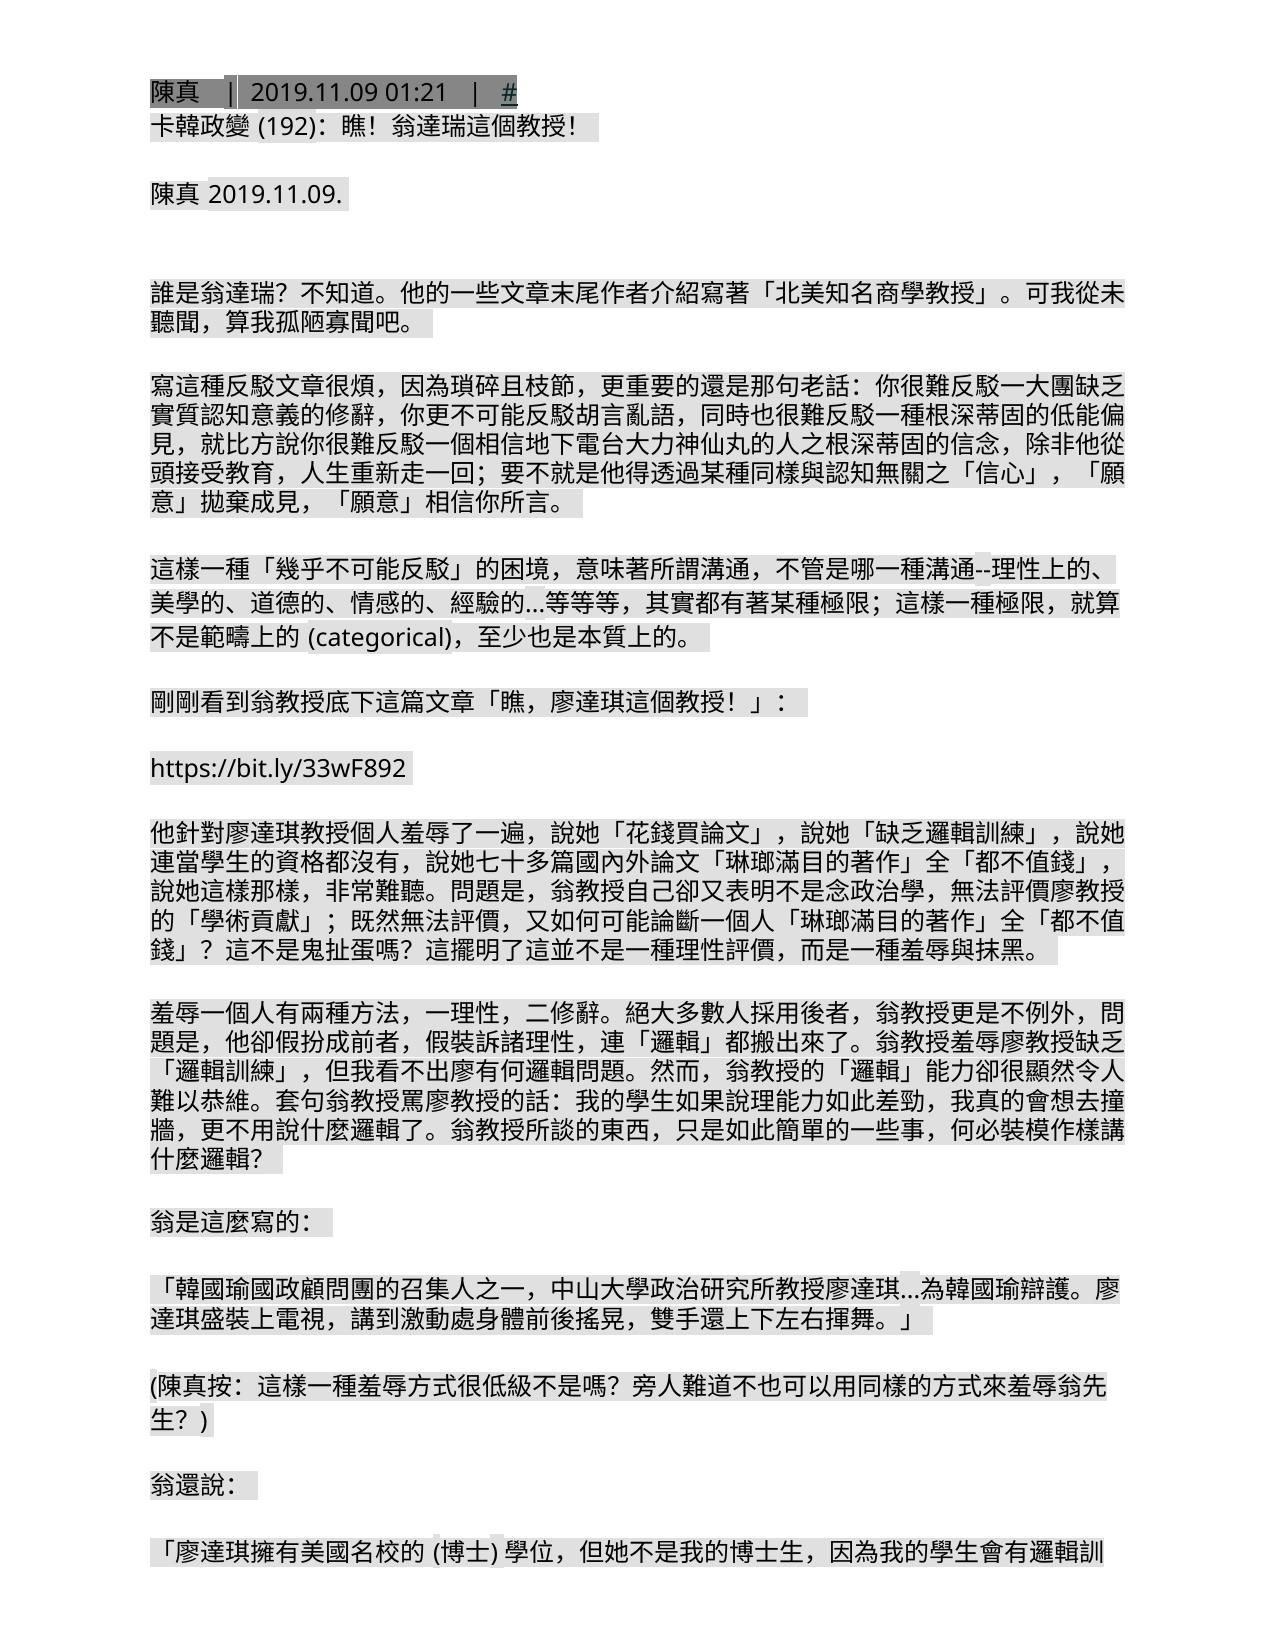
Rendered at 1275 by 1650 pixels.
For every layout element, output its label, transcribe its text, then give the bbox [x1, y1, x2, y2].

text 卡韓政變 (192)：瞧！翁達瑞這個教授！ 陳真 2019.11.09. 誰是翁達瑞？不知道。他的一些文章末尾作者介紹寫著「北美知名商學教授」。可我從未聽聞，算我孤陋寡聞吧。 寫這種反駁文章很煩，因為瑣碎且枝節，更重要的還是那句老話：你很難反駁一大團缺乏實質認知意義的修辭，你更不可能反駁胡言亂語，同時也很難反駁一種根深蒂固的低能偏見，就比方說你很難反駁一個相信地下電台大力神仙丸的人之根深蒂固的信念，除非他從頭接受教育，人生重新走一回；要不就是他得透過某種同樣與認知無關之「信心」，「願意」拋棄成見，「願意」相信你所言。 這樣一種「幾乎不可能反駁」的困境，意味著所謂溝通，不管是哪一種溝通--理性上的、美學的、道德的、情感的、經驗的...等等等，其實都有著某種極限；這樣一種極限，就算不是範疇上的 (categorical)，至少也是本質上的。 剛剛看到翁教授底下這篇文章「瞧，廖達琪這個教授！」： https://bit.ly/33wF892 他針對廖達琪教授個人羞辱了一遍，說她「花錢買論文」，說她「缺乏邏輯訓練」，說她連當學生的資格都沒有，說她七十多篇國內外論文「琳瑯滿目的著作」全「都不值錢」，說她這樣那樣，非常難聽。問題是，翁教授自己卻又表明不是念政治學，無法評價廖教授的「學術貢獻」；既然無法評價，又如何可能論斷一個人「琳瑯滿目的著作」全「都不值錢」？這不是鬼扯蛋嗎？這擺明了這並不是一種理性評價，而是一種羞辱與抹黑。 羞辱一個人有兩種方法，一理性，二修辭。絕大多數人採用後者，翁教授更是不例外，問題是，他卻假扮成前者，假裝訴諸理性，連「邏輯」都搬出來了。翁教授羞辱廖教授缺乏「邏輯訓練」，但我看不出廖有何邏輯問題。然而，翁教授的「邏輯」能力卻很顯然令人難以恭維。套句翁教授罵廖教授的話：我的學生如果說理能力如此差勁，我真的會想去撞牆，更不用說什麼邏輯了。翁教授所談的東西，只是如此簡單的一些事，何必裝模作樣講什麼邏輯？ 翁是這麼寫的： 「韓國瑜國政顧問團的召集人之一，中山大學政治研究所教授廖達琪...為韓國瑜辯護。廖達琪盛裝上電視，講到激動處身體前後搖晃，雙手還上下左右揮舞。」 (陳真按：這樣一種羞辱方式很低級不是嗎？旁人難道不也可以用同樣的方式來羞辱翁先生？) 翁還說： 「廖達琪擁有美國名校的 (博士) 學位，但她不是我的博士生，因為我的學生會有邏輯訓練與學術倫理，不可能像廖達琪一樣在電視上強詞奪理。」 翁接著說廖達琪「如何強詞奪」。翁說： 「學者為總統候選人助選，是基於知識良知與學術清譽，所以發言內容須根據事實並符合邏輯。...廖達琪宣稱總統職位不重要，不該管那麼多事，不需要知道那麼多事，行政院才是重要機關。這些說詞完全背離事實！總統可以把內政授權行政院長，但國防外交不得假手他人。在台灣的憲政體制，總統並不是虛位元首！ 廖達琪為何如此強詞奪理呢？或許她心虛，因為韓國瑜的能力普受外界質疑。...廖達琪只好扭曲事實，宣稱總統不該管那麼多事，不需要知道那麼多事！如果廖達琪知道韓國瑜懂的不多，...基於學術良知，廖達琪應該拒絕為韓國瑜背書。令人不解的是，廖達琪卻用『削足適履』的邏輯，暗示『懂的不多』的候選人，剛好適合『不該管那麼多事』的總統職位。如果廖達琪這個邏輯正確，那總統根本就不用選了。我們乾脆修憲，來個『全民總統大抽籤』！被抽中的總統不該管那麼多事，可以整天打牌抱女人，過著喝酒打屁的快樂日子！這真的是我們要的總統嗎？當然不是！廖達琪在電視上的說詞，既違反事實，也不符邏輯！」 大家看完這樣一些文字，應該很想去撞牆吧！一個人蠢沒關係，可怕的是，蠢蛋卻以為自己很聰明。 翁先生的思考方式基本上是這樣： 先獨斷地一口咬定韓國瑜「什麼都不懂」，然後再把韓國瑜進一步抹黑一番，說他「整天打牌抱女人，喝酒打屁」(陳真按：這當然完全不是事實。但我們倒是可以說蔡英文及其家族忙著四處炒地皮)，於是，凡是支持韓國瑜的讀書人就很可能「缺乏學術良知」，然後就從廖達琪教授的論文中尋找哪裏少加個複數s，哪裏時態應是過去式，或是哪裏少加了一個定冠詞 "the" 等等文法問題上，進一步無限上綱，抹黑廖達琪不學無術、泯滅學術良知云云。 可我很納悶，依翁教授低能到爆的發言水平，他的論文要不要攤開來給大家看？我相信，錯誤與荒謬之處，恐怕只會更多而非更少。這樣一種低能的抹黑伎倆實在很低級很幼稚不是嗎？這就好像我們輕易可以在任何一個人的言行或寫作中，挑出一些問題或失言，然後開始無限上綱說：「你看你看！這也叫做學者？這樣一種醫生！還有醫德嗎？讀過書嗎？」 網路世界，幾乎全是這樣一種為抹黑而抹黑的修辭伎倆。翁教授顯然也不例外，但他口頭上卻邏輯邏輯邏輯個不停，彷彿充滿理性。他是以為大家都是腦殘嗎？ 至於台灣究竟是總統制或內閣制或雙首長制，沒有人搞得清楚。黨外時期，常有人開玩笑說，蔣經國當行政院長就是內閣制，蔣經國當總統就是總統制。黨外及早期民進黨，可能是因為認為不可能當總統，所以大力鼓吹總統應虛位化，實施內閣制。可是，當綠營自己一旦掌權，卻反而趕緊擴大總統實權，至於過去不斷鼓吹的內閣制就從此管他娘了。 也就是說，廖達琪的說法，你可以不認同其觀點，但她一點也沒有任何所謂「不符事實」或「不合邏輯」之處。台灣的憲政體制，事實上就是如此具有「彈性」。你看，蔡英文為了拉攏蘇貞昌，不就讓他擁有比過往行政院長更多的權力？ 反倒是翁教授才有一堆邏輯謬誤。比方說，人家廖教授只是說總統職位不需「懂很多」，翁就把它進一步無限上綱成阿貓阿狗都可以一起來全民抽籤當總統。我實在很不想在這麼低能的錯誤上講什麼邏輯，若是硬要說的話，這就是一種「非演繹性」的謬誤(non-deductive fallacy)，一種 slippery slope (滑坡謬誤)。 舉個例，很多反動物權的人很喜歡說：蚊子不是動物嗎？蟑螂不是動物嗎？憑什麼保護貓狗牛羊，不保護蟑螂蚊子？你覺得這種腦殘批評值得議論嗎？哪天你跟我借10塊錢買麵包，我說不行不行，我若借你10塊錢，哪天你若跟我借100萬，我豈不是要破產？ 翁教授的胡扯瞎掰式「邏輯」，罄竹難書。比方說，在一篇罵呂秀蓮竟然想選總統的文章中： https://bit.ly/34HQgAm 翁教授說道： 「為了總統連署過關，呂秀蓮跟 (藍營的) 葛永光和羅智強攜手合作。...呂秀蓮與魔鬼交易，最終目標不是當選總統，而是為了拉下蔡英文。」 (陳真按：幫忙連署就是「與魔鬼交易」？翁教授還活在蔣家年代嗎？) 翁說： 「我發現呂秀蓮最近變年輕了，而且在鏡頭前笑的好燦爛！」 (陳真按：應該是笑「得」好燦爛。套句翁教授的「邏輯」，這是什麼學術能力？連小學中文也不會寫嗎？) 翁說： 「顯然的 (陳真按，應該是顯然「地」)，呂秀蓮笑的燦爛 (陳真按：又來了！是笑「得」燦爛)，不是因為選情看好，而是因為她享受宣布參選之後所得到的鎂光燈。」 (陳真按：這就是一種唯心式的抹黑，指控一些當事人完全無法反駁、當然也無法驗證的心理現象。呂秀蓮又不是路人甲，她怎麼會因為什麼鎂光燈而「笑得燦爛」？) 翁說： 「呂秀蓮一輩子參與民主運動，還因為美麗島事件坐牢！現在坐在她旁邊的人，竟然包括她一輩子對抗的『黨國』餘孽！ (陳真按：葛永光及1970年才出生的羅智強，怎麼會是黨國餘孽？反倒是蔡英及其家族成員才是如假包換、舊黨國關係極深、真正意義上的黨國餘孽。翁教授連這一點基本事實也不清楚嗎？) 翁說： 「為何呂秀蓮要拉下蔡英文呢？根據呂秀蓮自己的說法...是因為她『痛恨當權派收割民主成果！』...我用白話文來翻譯這句話：『一樣是未婚女性，為什麼坐牢的是呂秀蓮，當選總統的卻是蔡英文！』從『痛恨當權派收割民主成果』這句話，我們才知道，一輩子倡導『女性主義』的呂秀蓮，也逃不過『女人為難女人』的魔咒。」 (陳真按：真是很會瞎掰抹黑，居然能扯到女人之間的內心嫉妒。我真不敢相信我的眼睛。怎麼會有人寫文章這麼低能低級，卻又教訓別人要懂得說理。) 翁說： 「蔡英文以一介女流當選總統。這是所有女性主義者的集體成就，但呂秀蓮卻選擇『女人為難女人』 ！從『痛恨當權派收割民主成果』這句話，我們也才知道，一輩子投入『民主運動』的呂秀蓮，原來『民主素養』 如此低落！更荒謬的是，呂秀蓮把參與民主運動，當成出任總統的先決條件。」 (陳真按：這就是睜眼說瞎話，故意扭曲栽贓，真的很可恥。) 翁說： 「換句話說，(呂秀蓮認為)，沒有參與民主運動，就沒有資格享受民主成果。如果呂秀蓮的說法成真，等美麗島世代全數凋零後，台灣就沒人有資格出任總統了。從今以後，所有台灣總統都是民主成果的『收割者』，也因此要被呂秀蓮『痛恨』！呂秀蓮此次參選總統，已在台灣民主運動史上樹立一個『晚節不保』的典範。」 各位看完這樣一些腦殘文字，不知心中做何感想？很想撞牆對不對？呂秀蓮幾時說過那樣一些話？為何要如此栽贓？當我們說「某些賊竊取了某種東西」，意思居然變成「大家都是賊」！翁教授的理解能力真是低能到爆炸！但我不相信會有人蠢到這種地步。也就是說，這一切其實都只是一種修辭，一種刻意的扭曲與抹黑，而無絲毫理性成份。 [150, 109, 1125, 1568]
text 陳真 | 2019.11.09 01:21 | # [150, 75, 1125, 109]
